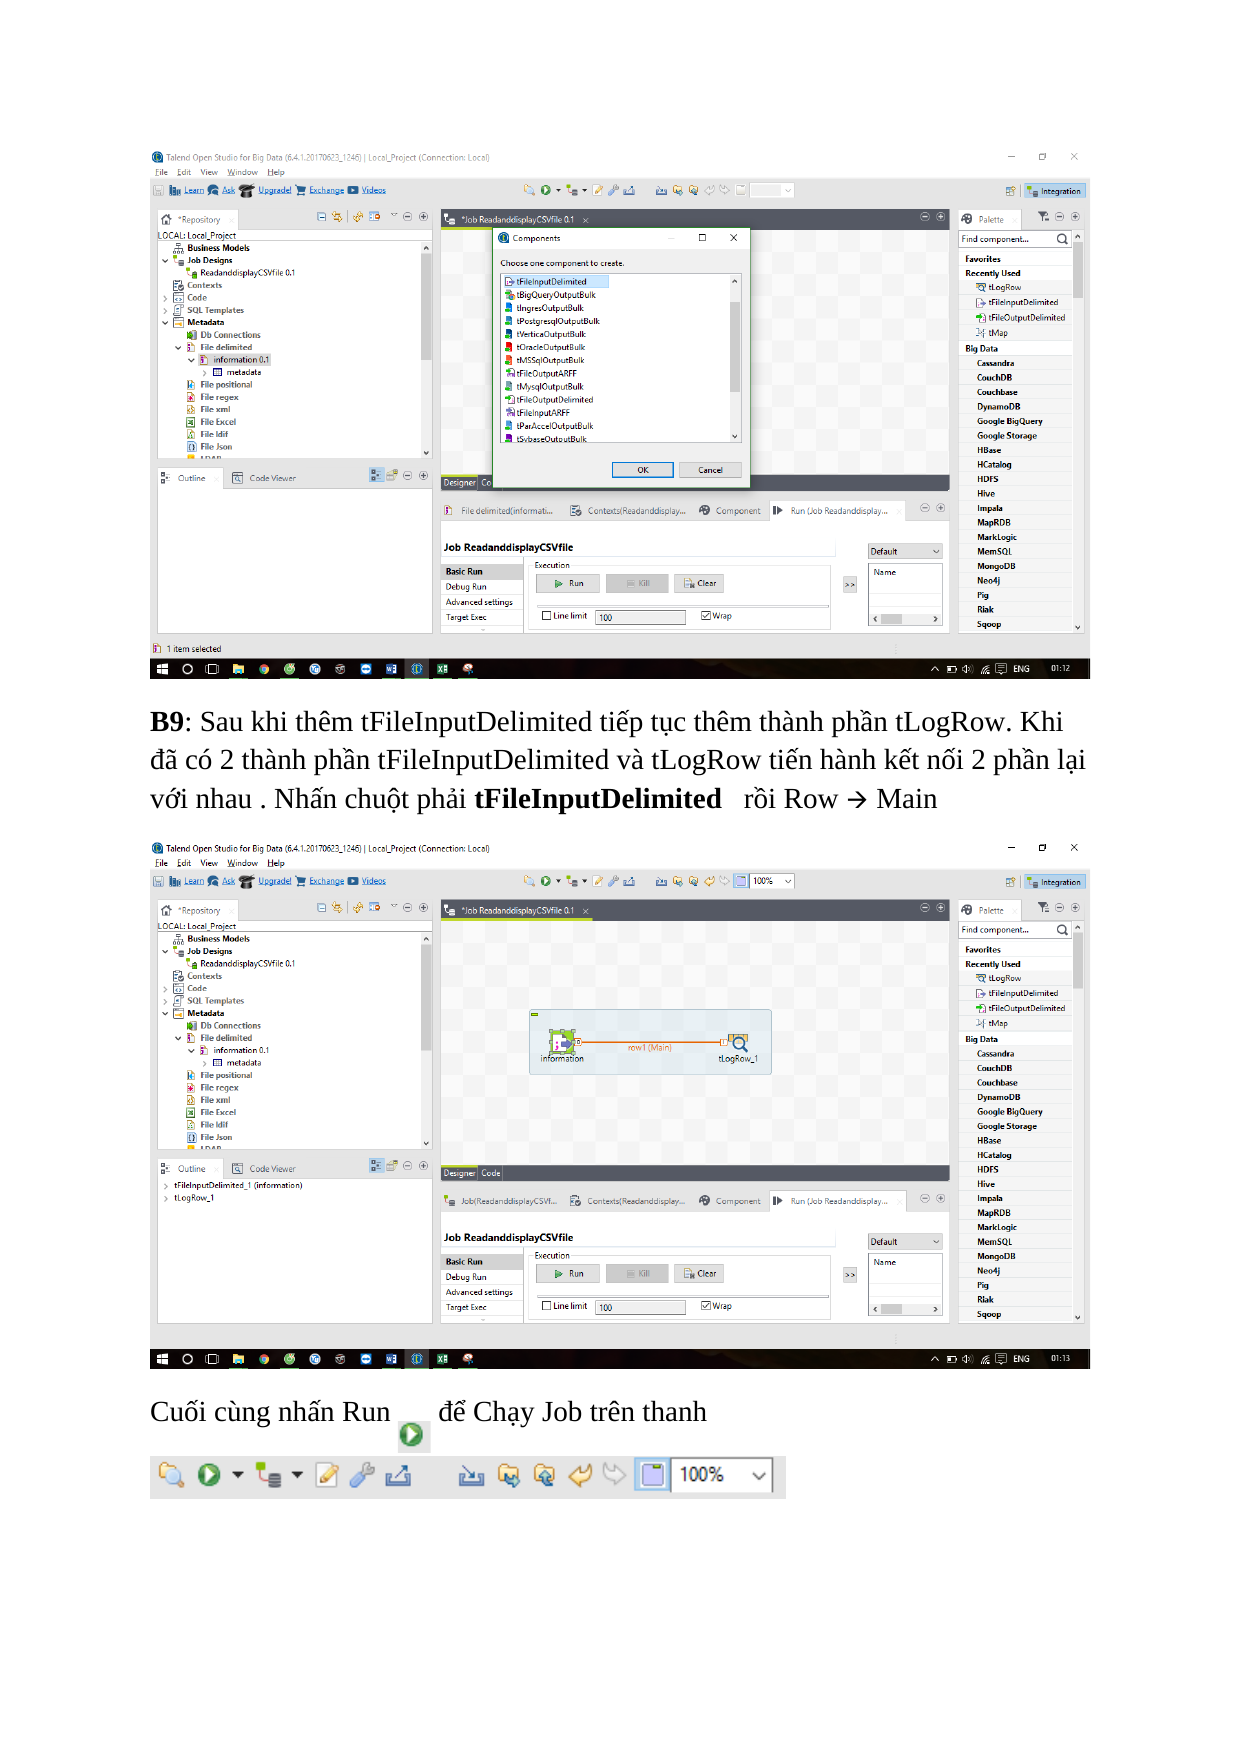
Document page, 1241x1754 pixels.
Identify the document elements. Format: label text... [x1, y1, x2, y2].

text B9: Sau khi thêm tFileInputDelimited tiếp tục thêm thành phần tLogRow. Khi đã có 2 thành phần tFileInputDelimited và tLogRow tiến hành kết nối 2 phần lại với nhau . Nhấn chuột phải tFileInputDelimited rồi Row  Main [150, 704, 1090, 814]
text Cuối cùng nhấn Run để Chạy Job trên thanh [150, 1394, 1090, 1499]
